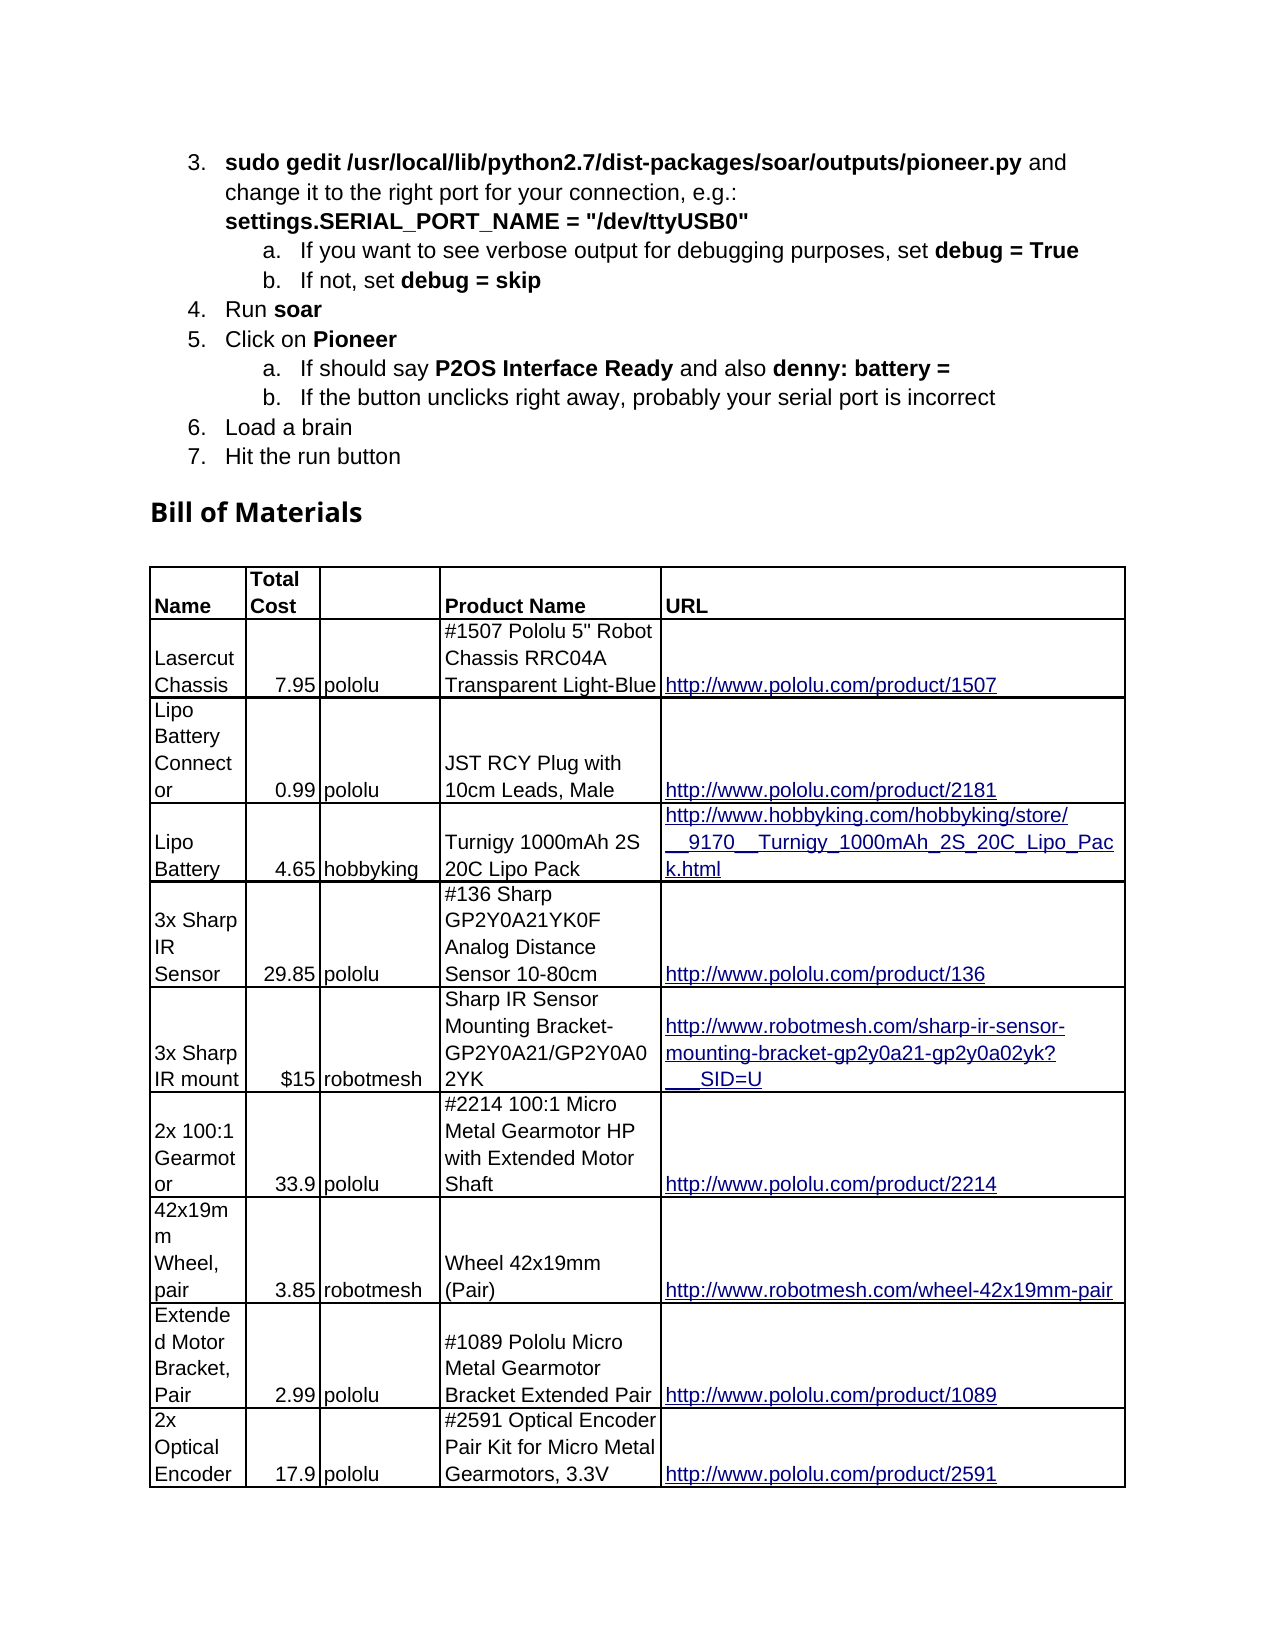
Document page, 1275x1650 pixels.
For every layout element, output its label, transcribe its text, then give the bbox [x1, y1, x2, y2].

table_cell pololu [321, 620, 439, 696]
table_cell 2x 100:1 Gearmotor [151, 1093, 245, 1196]
table_cell 2.99 [247, 1304, 319, 1407]
table_cell robotmesh [321, 1198, 439, 1302]
table_cell #1089 Pololu Micro Metal Gearmotor Bracket Extended Pair [441, 1304, 660, 1407]
list Load a brain [187, 414, 1125, 440]
table_header Total Cost [247, 568, 319, 618]
list Run soar [187, 297, 1125, 322]
list If the button unclicks right away, probably your serial port is incorrect [262, 385, 1125, 411]
table_cell robotmesh [321, 988, 439, 1091]
list Click on Pioneer [187, 326, 1125, 352]
table_cell Turnigy 1000mAh 2S 20C Lipo Pack [441, 804, 660, 880]
table_cell #2591 Optical Encoder Pair Kit for Micro Metal Gearmotors, 3.3V [441, 1409, 660, 1486]
list sudo gedit /usr/local/lib/python2.7/dist-packages/soar/outputs/pioneer.py and change it to the right port for your connection, e.g.: settings.SERIAL_PORT_NAME = "/dev/ttyUSB0" [187, 150, 1125, 234]
table_cell Lipo Battery Connector [151, 699, 245, 802]
table_cell http://www.pololu.com/product/2591 [662, 1409, 1124, 1486]
table_cell 3x Sharp IR Sensor [151, 883, 245, 986]
table_cell Lasercut Chassis [151, 620, 245, 696]
table_cell hobbyking [321, 804, 439, 880]
table_cell Extended Motor Bracket, Pair [151, 1304, 245, 1407]
table_header Name [151, 568, 245, 618]
table_cell 17.9 [247, 1409, 319, 1486]
table_cell #136 Sharp GP2Y0A21YK0F Analog Distance Sensor 10-80cm [441, 883, 660, 986]
table_cell http://www.pololu.com/product/136 [662, 883, 1124, 986]
table_cell JST RCY Plug with 10cm Leads, Male [441, 699, 660, 802]
table_cell 3x Sharp IR mount [151, 988, 245, 1091]
table_cell http://www.pololu.com/product/2214 [662, 1093, 1124, 1196]
list If should say P2OS Interface Ready and also denny: battery = [262, 356, 1125, 381]
table_cell pololu [321, 883, 439, 986]
list Hit the run button [187, 444, 1125, 469]
table_header URL [662, 568, 1124, 618]
table_cell 0.99 [247, 699, 319, 802]
list If you want to see verbose output for debugging purposes, set debug = True [262, 238, 1125, 264]
table_cell 2x Optical Encoder [151, 1409, 245, 1486]
table_cell #1507 Pololu 5" Robot Chassis RRC04A Transparent Light-Blue [441, 620, 660, 696]
table_cell 42x19mm Wheel, pair [151, 1198, 245, 1302]
table_cell http://www.hobbyking.com/hobbyking/store/__9170__Turnigy_1000mAh_2S_20C_Lipo_Pack.html [662, 804, 1124, 880]
table_cell 29.85 [247, 883, 319, 986]
table_cell pololu [321, 1093, 439, 1196]
table_cell 4.65 [247, 804, 319, 880]
table_cell Lipo Battery [151, 804, 245, 880]
table_cell Sharp IR Sensor Mounting Bracket-GP2Y0A21/GP2Y0A02YK [441, 988, 660, 1091]
table_cell pololu [321, 1304, 439, 1407]
list If not, set debug = skip [262, 267, 1125, 293]
table_cell http://www.robotmesh.com/sharp-ir-sensor-mounting-bracket-gp2y0a21-gp2y0a02yk?___SID=U [662, 988, 1124, 1091]
table_cell Wheel 42x19mm (Pair) [441, 1198, 660, 1302]
table_cell pololu [321, 1409, 439, 1486]
table_cell 7.95 [247, 620, 319, 696]
table_cell #2214 100:1 Micro Metal Gearmotor HP with Extended Motor Shaft [441, 1093, 660, 1196]
table_header [321, 568, 439, 618]
table_cell http://www.pololu.com/product/2181 [662, 699, 1124, 802]
table_cell $15 [247, 988, 319, 1091]
table_cell 3.85 [247, 1198, 319, 1302]
table_cell http://www.pololu.com/product/1507 [662, 620, 1124, 696]
subtitle Bill of Materials [150, 494, 1125, 531]
table_header Product Name [441, 568, 660, 618]
table_cell http://www.pololu.com/product/1089 [662, 1304, 1124, 1407]
table_cell 33.9 [247, 1093, 319, 1196]
table_cell pololu [321, 699, 439, 802]
table_cell http://www.robotmesh.com/wheel-42x19mm-pair [662, 1198, 1124, 1302]
